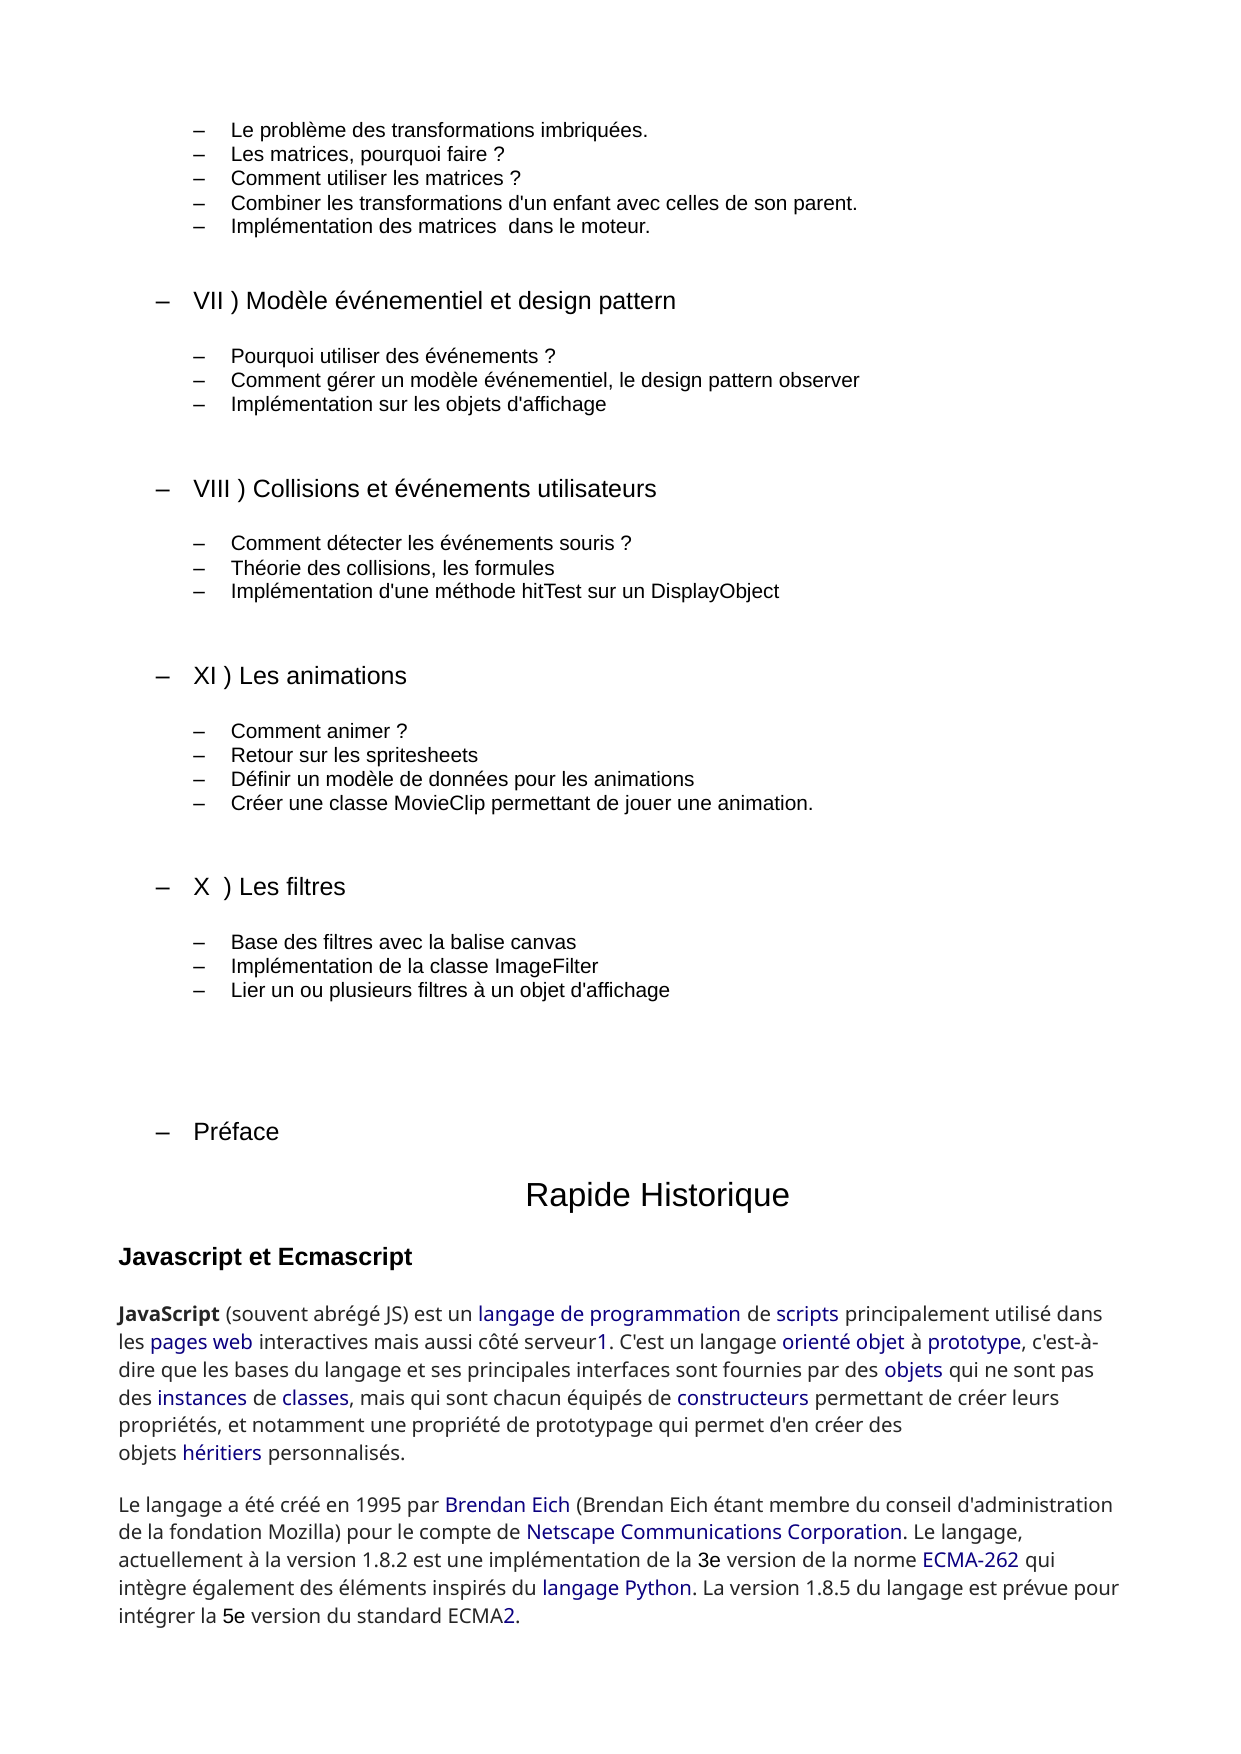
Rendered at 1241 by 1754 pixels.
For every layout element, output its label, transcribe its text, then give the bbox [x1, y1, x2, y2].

list VII ) Modèle événementiel et design pattern [156, 286, 1122, 315]
list Implémentation d'une méthode hitTest sur un DisplayObject [193, 579, 1122, 603]
text Le langage a été créé en 1995 par Brendan Eich (Brendan Eich étant membre du conseil d'administration de la fondation Mozilla) pour le compte de Netscape Communications Corporation. Le langage, actuellement à la version 1.8.2 est une implémentation de la 3e version de la norme ECMA-262 qui intègre également des éléments inspirés du langage Python. La version 1.8.5 du langage est prévue pour intégrer la 5e version du standard ECMA2. [118, 1490, 1122, 1629]
list X ) Les filtres [156, 872, 1122, 901]
list Théorie des collisions, les formules [193, 555, 1122, 579]
list Rapide Historique [156, 1175, 1122, 1213]
list Définir un modèle de données pour les animations [193, 767, 1122, 791]
list Base des filtres avec la balise canvas [193, 930, 1122, 954]
list Implémentation de la classe ImageFilter [193, 954, 1122, 978]
list Le problème des transformations imbriquées. [193, 118, 1122, 142]
list Implémentation sur les objets d'affichage [193, 392, 1122, 416]
text JavaScript (souvent abrégé JS) est un langage de programmation de scripts principalement utilisé dans les pages web interactives mais aussi côté serveur1. C'est un langage orienté objet à prototype, c'est-à-dire que les bases du langage et ses principales interfaces sont fournies par des objets qui ne sont pas des instances de classes, mais qui sont chacun équipés de constructeurs permettant de créer leurs propriétés, et notamment une propriété de prototypage qui permet d'en créer des objets héritiers personnalisés. [118, 1299, 1122, 1466]
list Lier un ou plusieurs filtres à un objet d'affichage [193, 978, 1122, 1002]
list Comment gérer un modèle événementiel, le design pattern observer [193, 368, 1122, 392]
list Créer une classe MovieClip permettant de jouer une animation. [193, 791, 1122, 815]
list Retour sur les spritesheets [193, 743, 1122, 767]
list Les matrices, pourquoi faire ? [193, 142, 1122, 166]
list Pourquoi utiliser des événements ? [193, 344, 1122, 368]
list Comment détecter les événements souris ? [193, 531, 1122, 555]
list Préface [156, 1117, 1122, 1146]
list XI ) Les animations [156, 661, 1122, 690]
list Comment utiliser les matrices ? [193, 166, 1122, 190]
list Combiner les transformations d'un enfant avec celles de son parent. [193, 190, 1122, 214]
list VIII ) Collisions et événements utilisateurs [156, 474, 1122, 502]
list Implémentation des matrices dans le moteur. [193, 214, 1122, 238]
text Javascript et Ecmascript [118, 1242, 1122, 1271]
list Comment animer ? [193, 718, 1122, 743]
